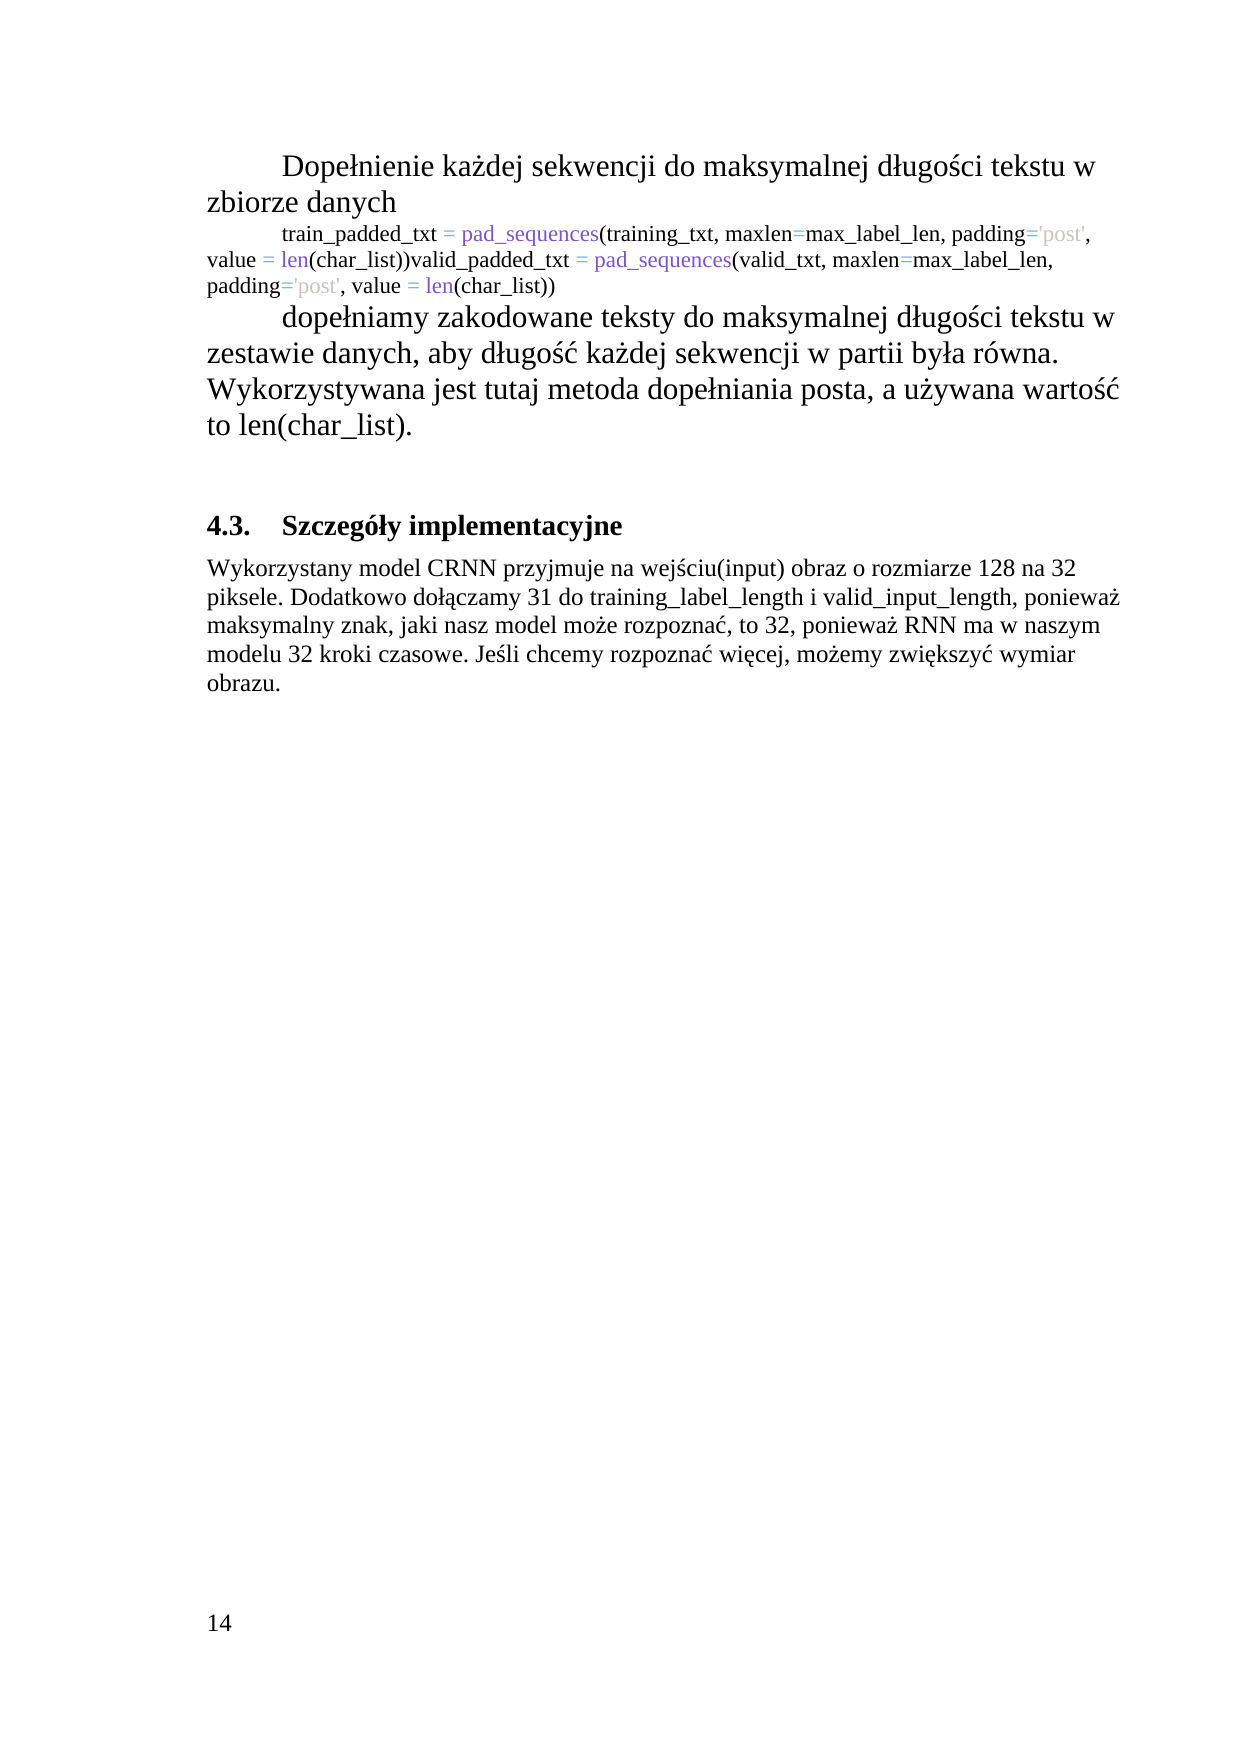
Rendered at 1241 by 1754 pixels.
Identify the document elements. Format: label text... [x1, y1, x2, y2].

text dopełniamy zakodowane teksty do maksymalnej długości tekstu w zestawie danych, aby długość każdej sekwencji w partii była równa. Wykorzystywana jest tutaj metoda dopełniania posta, a używana wartość to len(char_list). [207, 299, 1122, 442]
text Wykorzystany model CRNN przyjmuje na wejściu(input) obraz o rozmiarze 128 na 32 piksele. Dodatkowo dołączamy 31 do training_label_length i valid_input_length, ponieważ maksymalny znak, jaki nasz model może rozpoznać, to 32, ponieważ RNN ma w naszym modelu 32 kroki czasowe. Jeśli chcemy rozpoznać więcej, możemy zwiększyć wymiar obrazu. [207, 553, 1122, 697]
text Dopełnienie każdej sekwencji do maksymalnej długości tekstu w zbiorze danych [207, 148, 1122, 219]
subtitle Szczegóły implementacyjne [207, 508, 1122, 541]
text train_padded_txt = pad_sequences(training_txt, maxlen=max_label_len, padding='post', value = len(char_list))valid_padded_txt = pad_sequences(valid_txt, maxlen=max_label_len, padding='post', value = len(char_list)) [207, 219, 1122, 299]
